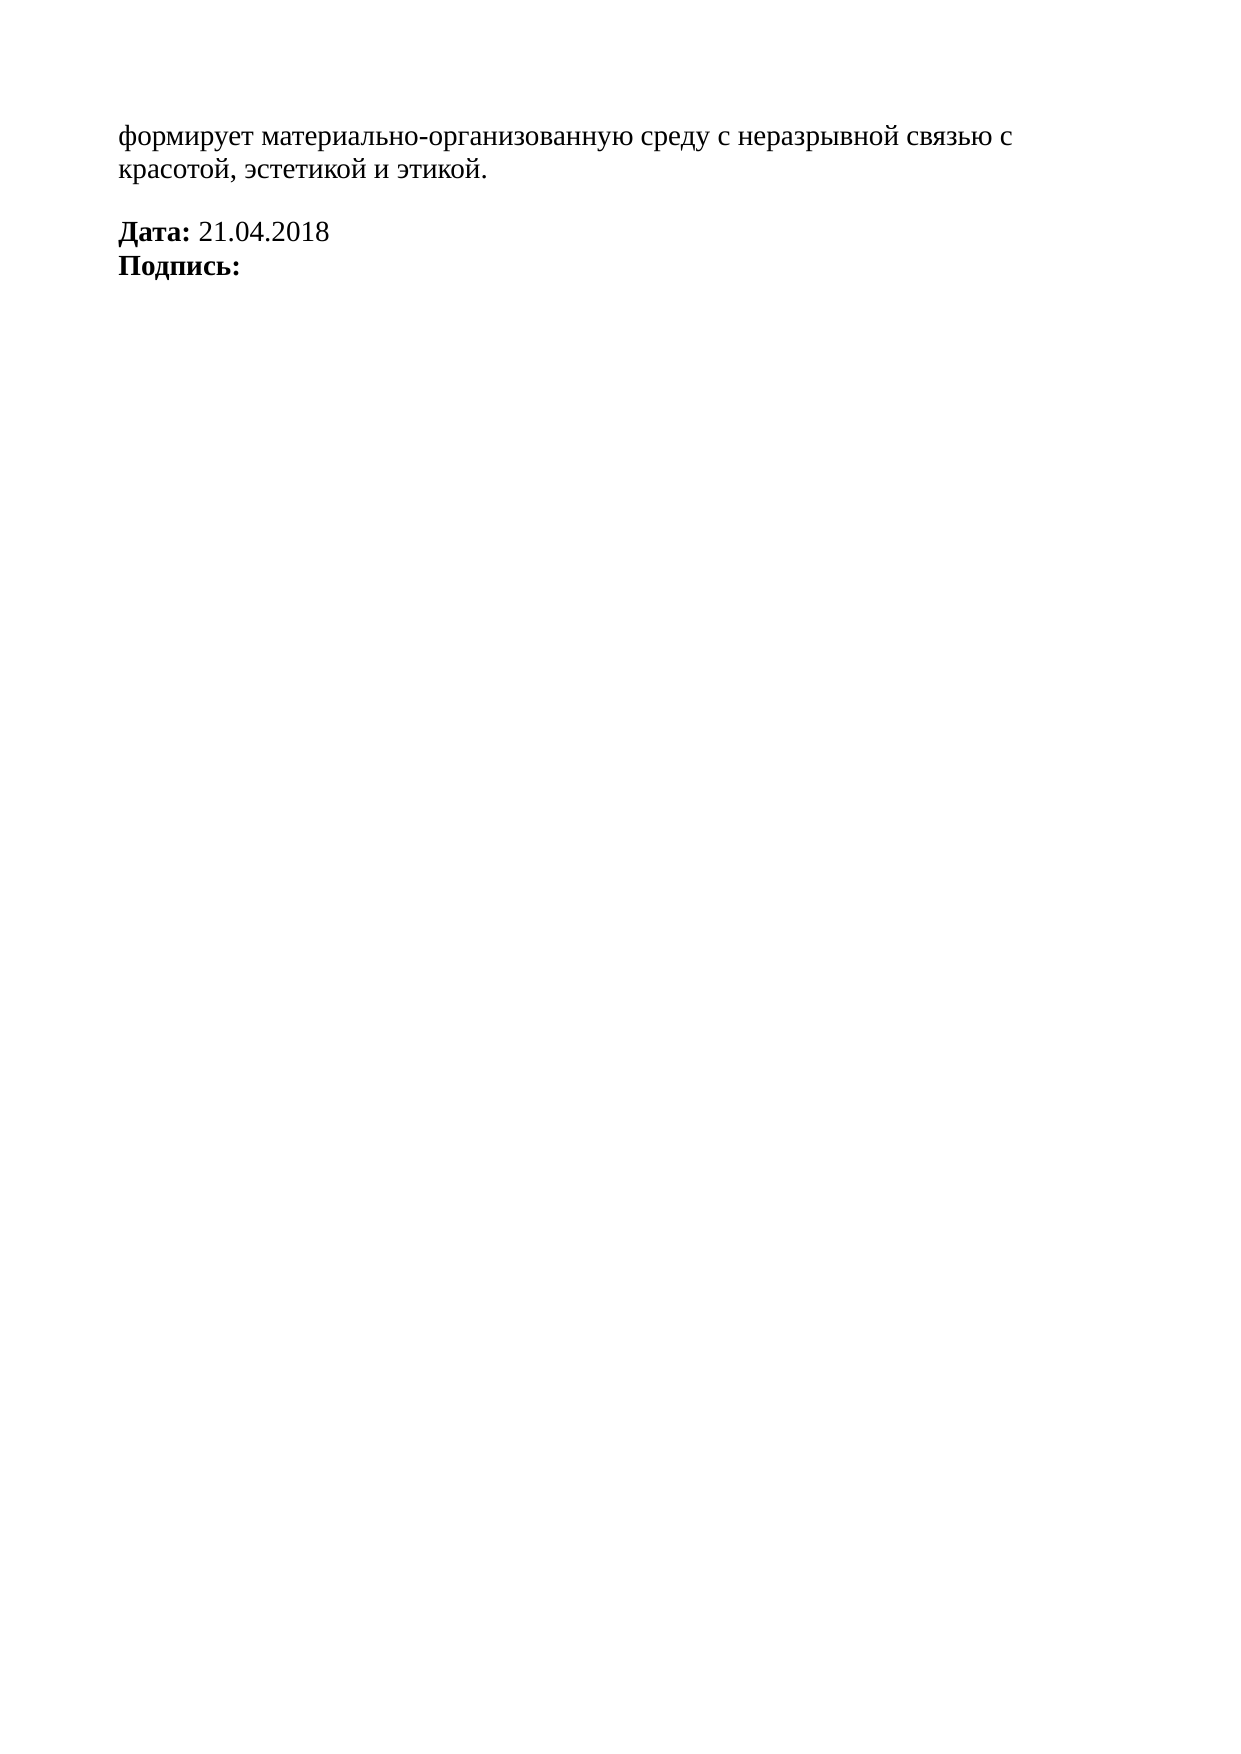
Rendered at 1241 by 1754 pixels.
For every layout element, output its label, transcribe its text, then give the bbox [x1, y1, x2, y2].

text формирует материально-организованную среду с неразрывной связью с красотой, эстетикой и этикой. [118, 118, 1122, 185]
text Подпись: [118, 248, 1122, 281]
text Дата: 21.04.2018 [118, 214, 1122, 248]
